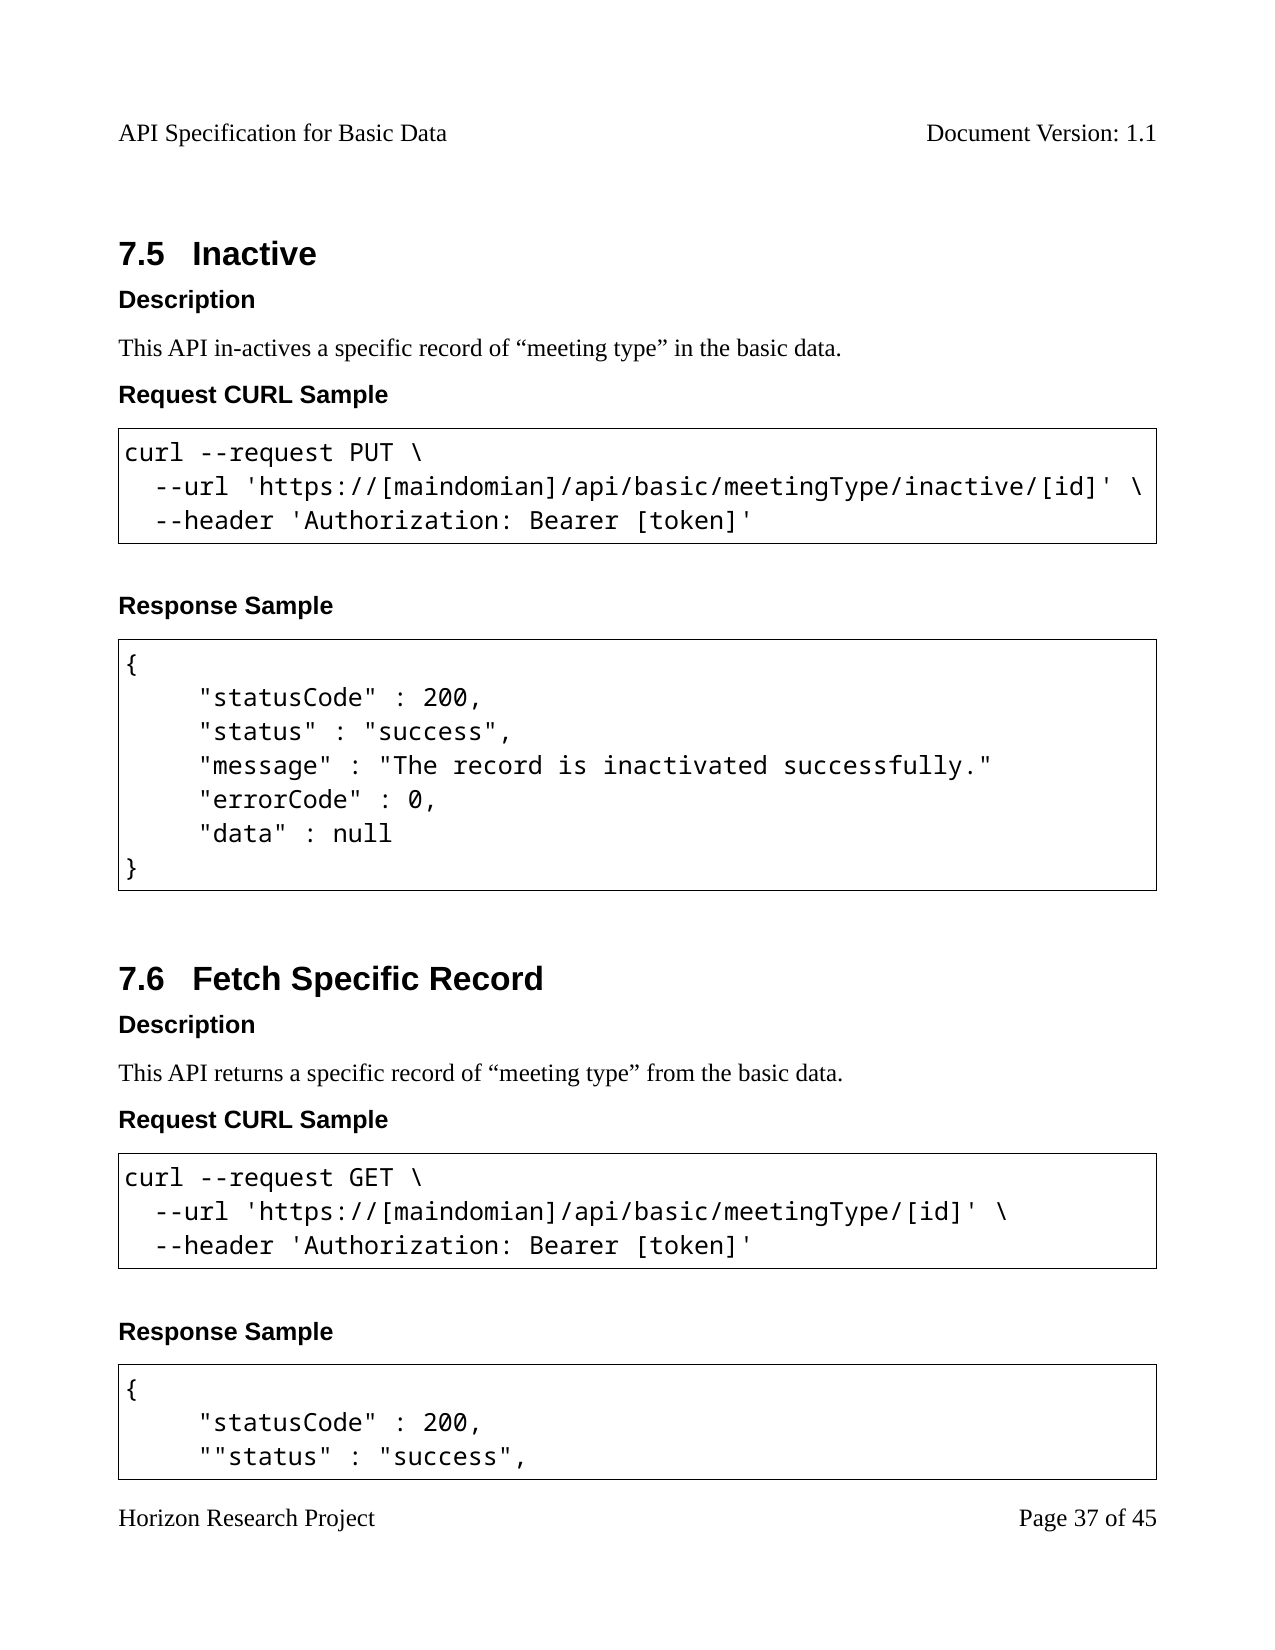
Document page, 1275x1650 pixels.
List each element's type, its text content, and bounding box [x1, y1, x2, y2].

subtitle Fetch Specific Record [118, 959, 1157, 998]
subtitle Inactive [118, 234, 1157, 272]
text Description [118, 1010, 1157, 1039]
text Request CURL Sample [118, 380, 1157, 409]
text Description [118, 285, 1157, 314]
table_header curl --request PUT \ --url 'https://[maindomian]/api/basic/meetingType/inactive/[id]' \ --header 'Authorization: Bearer [token]' [119, 429, 1156, 542]
table_header curl --request GET \ --url 'https://[maindomian]/api/basic/meetingType/[id]' \ --header 'Authorization: Bearer [token]' [119, 1154, 1156, 1268]
text This API in-actives a specific record of “meeting type” in the basic data. [118, 333, 1157, 361]
text This API returns a specific record of “meeting type” from the basic data. [118, 1058, 1157, 1087]
text Request CURL Sample [118, 1106, 1157, 1134]
table_header { "statusCode" : 200, ""status" : "success", [119, 1365, 1156, 1479]
table_header { "statusCode" : 200, "status" : "success", "message" : "The record is inactivated successfully." "errorCode" : 0, "data" : null } [119, 640, 1156, 890]
text Response Sample [118, 1316, 1157, 1345]
text Response Sample [118, 591, 1157, 620]
